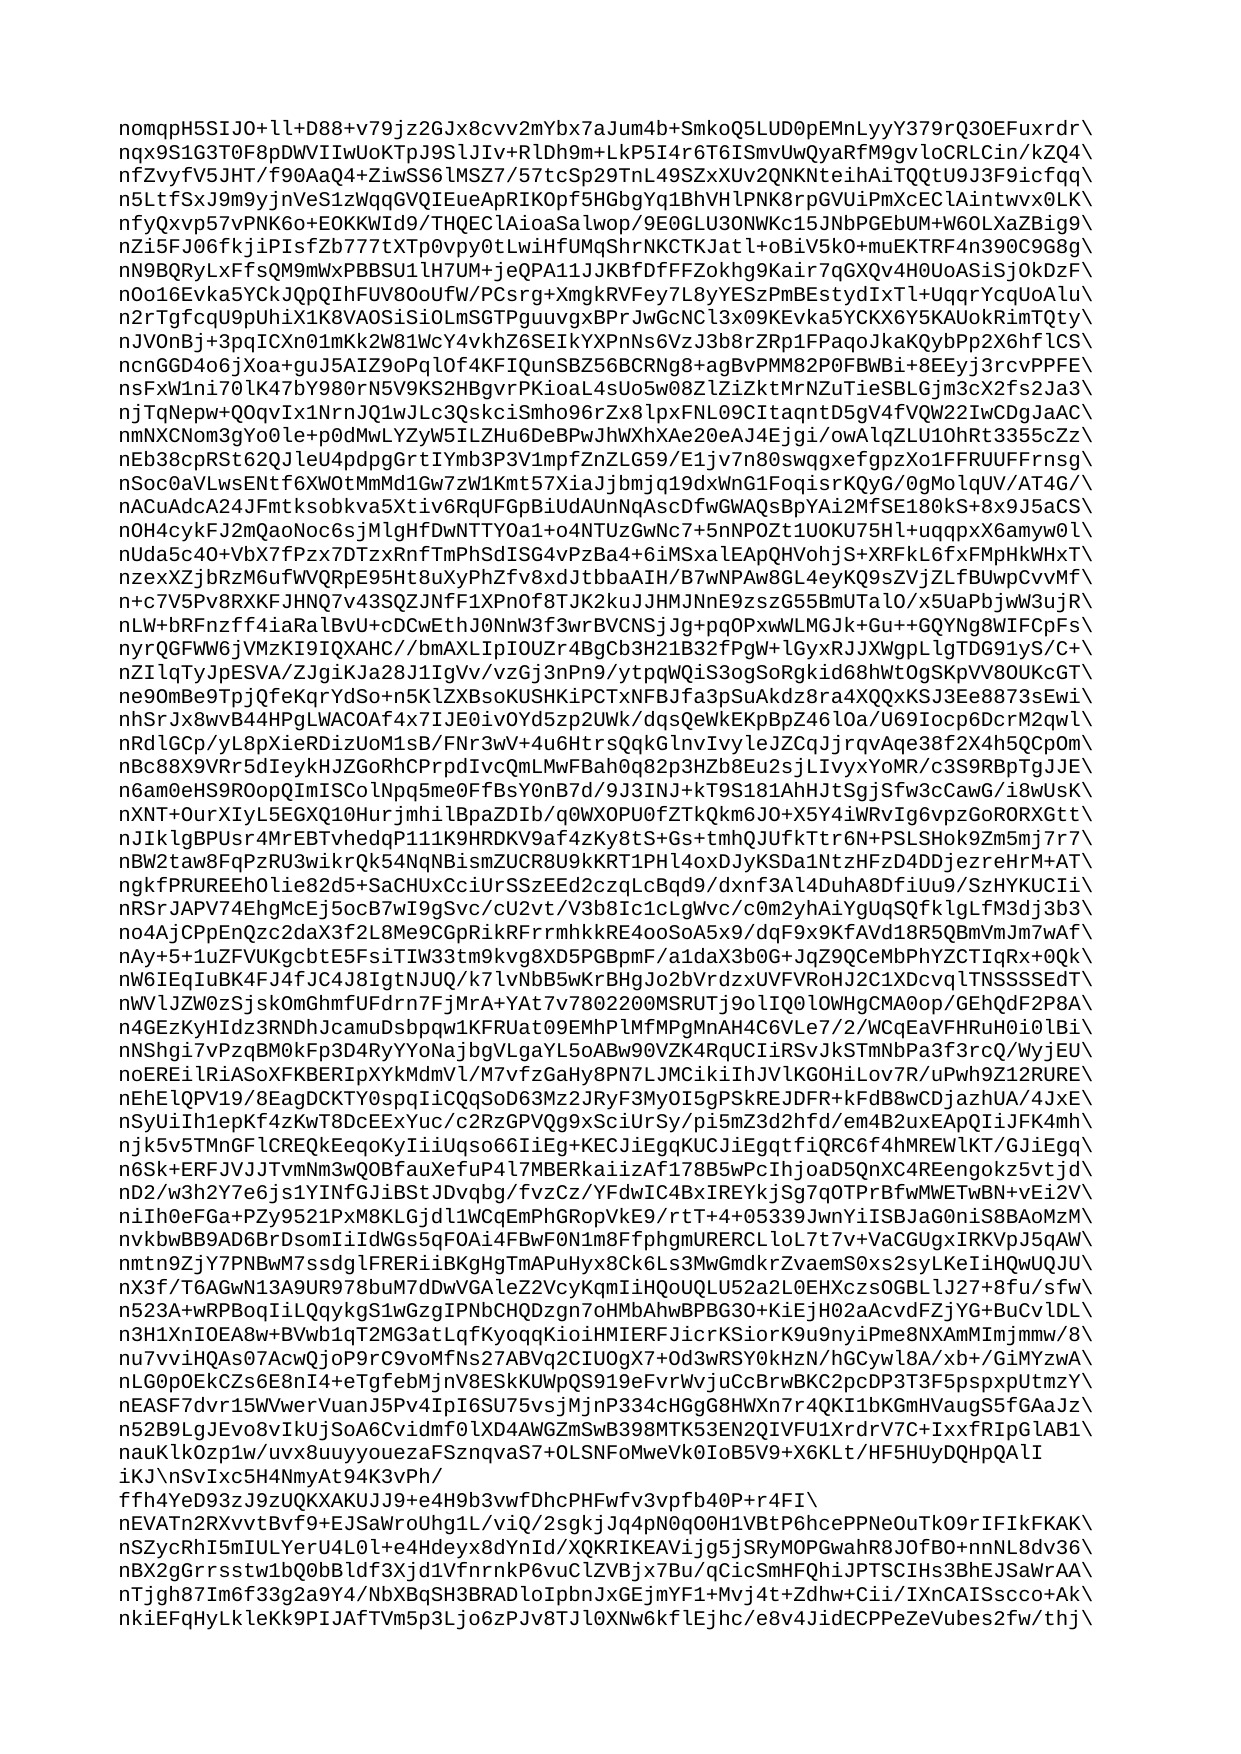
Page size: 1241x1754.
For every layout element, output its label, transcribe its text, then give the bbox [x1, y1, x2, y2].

text nomqpH5SIJO+ll+D88+v79jz2GJx8cvv2mYbx7aJum4b+SmkoQ5LUD0pEMnLyyY379rQ3OEFuxrdr\nqx9S1G3T0F8pDWVIIwUoKTpJ9SlJIv+RlDh9m+LkP5I4r6T6ISmvUwQyaRfM9gvloCRLCin/kZQ4\nfZvyfV5JHT/f90AaQ4+ZiwSS6lMSZ7/57tcSp29TnL49SZxXUv2QNKNteihAiTQQtU9J3F9icfqq\n5LtfSxJ9m9yjnVeS1zWqqGVQIEueApRIKOpf5HGbgYq1BhVHlPNK8rpGVUiPmXcEClAintwvx0LK\nfyQxvp57vPNK6o+EOKKWId9/THQEClAioaSalwop/9E0GLU3ONWKc15JNbPGEbUM+W6OLXaZBig9\nZi5FJ06fkjiPIsfZb777tXTp0vpy0tLwiHfUMqShrNKCTKJatl+oBiV5kO+muEKTRF4n390C9G8g\nN9BQRyLxFfsQM9mWxPBBSU1lH7UM+jeQPA11JJKBfDfFFZokhg9Kair7qGXQv4H0UoASiSjOkDzF\nOo16Evka5YCkJQpQIhFUV8OoUfW/PCsrg+XmgkRVFey7L8yYESzPmBEstydIxTl+UqqrYcqUoAlu\n2rTgfcqU9pUhiX1K8VAOSiSiOLmSGTPguuvgxBPrJwGcNCl3x09KEvka5YCKX6Y5KAUokRimTQty\nJVOnBj+3pqICXn01mKk2W81WcY4vkhZ6SEIkYXPnNs6VzJ3b8rZRp1FPaqoJkaKQybPp2X6hflCS\ncnGGD4o6jXoa+guJ5AIZ9oPqlOf4KFIQunSBZ56BCRNg8+agBvPMM82P0FBWBi+8EEyj3rcvPPFE\nsFxW1ni70lK47bY980rN5V9KS2HBgvrPKioaL4sUo5w08ZlZiZktMrNZuTieSBLGjm3cX2fs2Ja3\njTqNepw+QOqvIx1NrnJQ1wJLc3QskciSmho96rZx8lpxFNL09CItaqntD5gV4fVQW22IwCDgJaAC\nmNXCNom3gYo0le+p0dMwLYZyW5ILZHu6DeBPwJhWXhXAe20eAJ4Ejgi/owAlqZLU1OhRt3355cZz\nEb38cpRSt62QJleU4pdpgGrtIYmb3P3V1mpfZnZLG59/E1jv7n80swqgxefgpzXo1FFRUUFFrnsg\nSoc0aVLwsENtf6XWOtMmMd1Gw7zW1Kmt57XiaJjbmjq19dxWnG1FoqisrKQyG/0gMolqUV/AT4G/\nACuAdcA24JFmtksobkva5Xtiv6RqUFGpBiUdAUnNqAscDfwGWAQsBpYAi2MfSE180kS+8x9J5aCS\nOH4cykFJ2mQaoNoc6sjMlgHfDwNTTYOa1+o4NTUzGwNc7+5nNPOZt1UOKU75Hl+uqqpxX6amyw0l\nUda5c4O+VbX7fPzx7DTzxRnfTmPhSdISG4vPzBa4+6iMSxalEApQHVohjS+XRFkL6fxFMpHkWHxT\nzexXZjbRzM6ufWVQRpE95Ht8uXyPhZfv8xdJtbbaAIH/B7wNPAw8GL4eyKQ9sZVjZLfBUwpCvvMf\n+c7V5Pv8RXKFJHNQ7v43SQZJNfF1XPnOf8TJK2kuJJHMJNnE9zszG55BmUTalO/x5UaPbjwW3ujR\nLW+bRFnzff4iaRalBvU+cDCwEthJ0NnW3f3wrBVCNSjJg+pqOPxwWLMGJk+Gu++GQYNg8WIFCpFs\nyrQGFWW6jVMzKI9IQXAHC//bmAXLIpIOUZr4BgCb3H21B32fPgW+lGyxRJJXWgpLlgTDG91yS/C+\nZIlqTyJpESVA/ZJgiKJa28J1IgVv/vzGj3nPn9/ytpqWQiS3ogSoRgkid68hWtOgSKpVV8OUKcGT\ne9OmBe9TpjQfeKqrYdSo+n5KlZXBsoKUSHKiPCTxNFBJfa3pSuAkdz8ra4XQQxKSJ3Ee8873sEwi\nhSrJx8wvB44HPgLWACOAf4x7IJE0ivOYd5zp2UWk/dqsQeWkEKpBpZ46lOa/U69Iocp6DcrM2qwl\nRdlGCp/yL8pXieRDizUoM1sB/FNr3wV+4u6HtrsQqkGlnvIvyleJZCqJjrqvAqe38f2X4h5QCpOm\nBc88X9VRr5dIeykHJZGoRhCPrpdIvcQmLMwFBah0q82p3HZb8Eu2sjLIvyxYoMR/c3S9RBpTgJJE\n6am0eHS9ROopQImISColNpq5me0FfBsY0nB7d/9J3INJ+kT9S181AhHJtSgjSfw3cCawG/i8wUsK\nXNT+OurXIyL5EGXQ10HurjmhilBpaZDIb/q0WXOPU0fZTkQkm6JO+X5Y4iWRvIg6vpzGoRORXGtt\nJIklgBPUsr4MrEBTvhedqP111K9HRDKV9af4zKy8tS+Gs+tmhQJUfkTtr6N+PSLSHok9Zm5mj7r7\nBW2taw8FqPzRU3wikrQk54NqNBismZUCR8U9kKRT1PHl4oxDJyKSDa1NtzHFzD4DDjezreHrM+AT\ngkfPRUREEhOlie82d5+SaCHUxCciUrSSzEEd2czqLcBqd9/dxnf3Al4DuhA8DfiUu9/SzHYKUCIi\nRSrJAPV74EhgMcEj5ocB7wI9gSvc/cU2vt/V3b8Ic1cLgWvc/c0m2yhAiYgUqSQfklgLfM3dj3b3\no4AjCPpEnQzc2daX3f2L8Me9CGpRikRFrrmhkkRE4ooSoA5x9/dqF9x9KfAVd18R5QBmVmJm7wAf\nAy+5+1uZFVUKgcbtE5FsiTIW33tm9kvg8XD5PGBpmF/a1daX3b0G+JqZ9QCeMbPhYZCTIqRx+0Qk\nW6IEqIuBK4FJ4fJC4J8IgtNJUQ/k7lvNbB5wKrBHgJo2bVrdzxUVFVRoHJ2C1XDcvqlTNSSSSEdT\nWVlJZW0zSjskOmGhmfUFdrn7FjMrA+YAt7v7802200MSRUTj9olIQ0lOWHgCMA0op/GEhQdF2P8A\n4GEzKyHIdz3RNDhJcamuDsbpqw1KFRUat09EMhPlMfMPgMnAH4C6VLe7/2/WCqEaVFHRuH0i0lBi\nNShgi7vPzqBM0kFp3D4RyYYoNajbgVLgaYL5oABw90VZK4RqUCIiRSvJkSTmNbPa3f3rcQ/WyjEU\noEREilRiASoXFKBERIpXYkMdmVl/M7vfzGaHy8PN7LJMCikiIhJVlKGOHiLov7R/uPwh9Z12RURE\nEhElQPV19/8EagDCKTY0spqIiCQqSoD63Mz2JRyF3MyOI5gPSkREJDFR+kFdB8wCDjazhUA/4JxE\nSyUiIh1epKf4zKwT8DcEExYuc/c2RzGPVQg9xSciUrSy/pi5mZ3d2hfd/em4B2uxEApQIiJFK4mh\njk5v5TMnGFlCREQkEeqoKyIiiUqso66IiEg+KECJiEgqKUCJiEgqtfiQRC6f4hMREWlKT/GJiEgq\n6Sk+ERFJVJJTvmNm3wQOBfauXefuP4l7MBERkaiizAf178B5wPcIhjoaD5QnXC4REengokz5vtjd\nD2/w3h2Y7e6js1YINfGJiBStJDvqbg/fvzCz/YFdwIC4BxIREYkjSg7qOTPrBfwMWETwBN+vEi2V\niIh0eFGa+PZy9521PxM8KLGjdl1WCqEmPhGRopVkE9/rtT+4+05339JwnYiISBJaG0niS8BAoMzM\nvkbwBB9AD6BrDsomIiIdWGs5qFOAi4FBwF0N1m8FfphgmURERCLloL7t7v+VaCGUgxIRKVpJ5qAW\nmtn9ZjY7PNBwM7ssdglFRERiiBKgHgTmAPuHyx8Ck6Ls3MwGmdkrZvaemS0xs2syLKeIiHQwUQJU\nX3f/T6AGwN13A9UR978buM7dDwVGAleZ2VcyKqmIiHQoUQLU52a2L0EHXczsOGBLlJ27+8fu/sfw\n523A+wRPBoqIiLQqykgS1wGzgIPNbCHQDzgn7oHMbAhwBPBG3O+KiEjH02aAcvdFZjYG+BuCvlDL\n3H1XnIOEA8w+BVwb1qT2MG3atLqfKyoqqKioiHMIERFJicrKSiorK9u9nyiPme8NXAmMImjmmw/8\nu7vviHQAs07AcwQjoP9rC9voMfNs27ABVq2CIUOgX7+Od3wRSY0kHzN/hGCywl8A/xb+/GiMYzwA\nLG0pOEkCZs6E8nI4+eTgfebMjnV8ESkKUWpQS919eFvrWvjuCcBrwBKC2pcDP3T3F5pspxpUtmzY\nEASF7dvr15WVwerVuanJ5Pv4IpI6SU75vsjMjnP334cHGgG8HWXn7r4QKI1bKGmHVaugS5fGAaJz\n52B9LgJEvo8vIkUjSoA6Cvidmf0lXD4AWGZmSwB398MTK53EN2QIVFU1XrdrV7C+IxxfRIpGlAB1\nauKlkOzp1w/uvx8uuyyouezaFSznqvaS7+OLSNFoMweVk0IoB5V9+X6KLt/HF5HUyDQHpQAlI [118, 118, 1122, 1466]
text iKJ\nSvIxc5H4NmyAt94K3vPh/ffh4YeD93zJ9zUQKXAKUJJ9+e4H9b3vwfDhcPHFwfv3vpfb40P+r4FI\nEVATn2RXvvtBvf9+EJSaWroUhg1L/viQ/2sgkjJq4pN0qO0H1VBtP6hcePPNeOuTkO9rIFIkFKAK\nSZycRhI5mIULYerU4L0l+e4Hdeyx8dYnId/XQKRIKEAVijg5jSRyMOPGwahR8JOfBO+nnNL8dv36\nBX2gGrrsstw1bQ0bBldf3Xjd1VfnrnkP6vuClZVBjx7Bu/qCicSmHFQhiJPTSCIHs3BhEJSaWrAA\nTjgh87Im6f33g2a9Y4/NbXBqSH3BRADloIpbnJxGEjmYF1+Mvj4t+Zdhw+Cii/IXnCAISscco+Ak\nkiEFqHyLkleKk9PIJAfTVm5p3Ljo6zPJv8TJl0XNw6kflEjhc/e8v4JidECPPeZeVubes2fw/thj\ [118, 1466, 1122, 1631]
